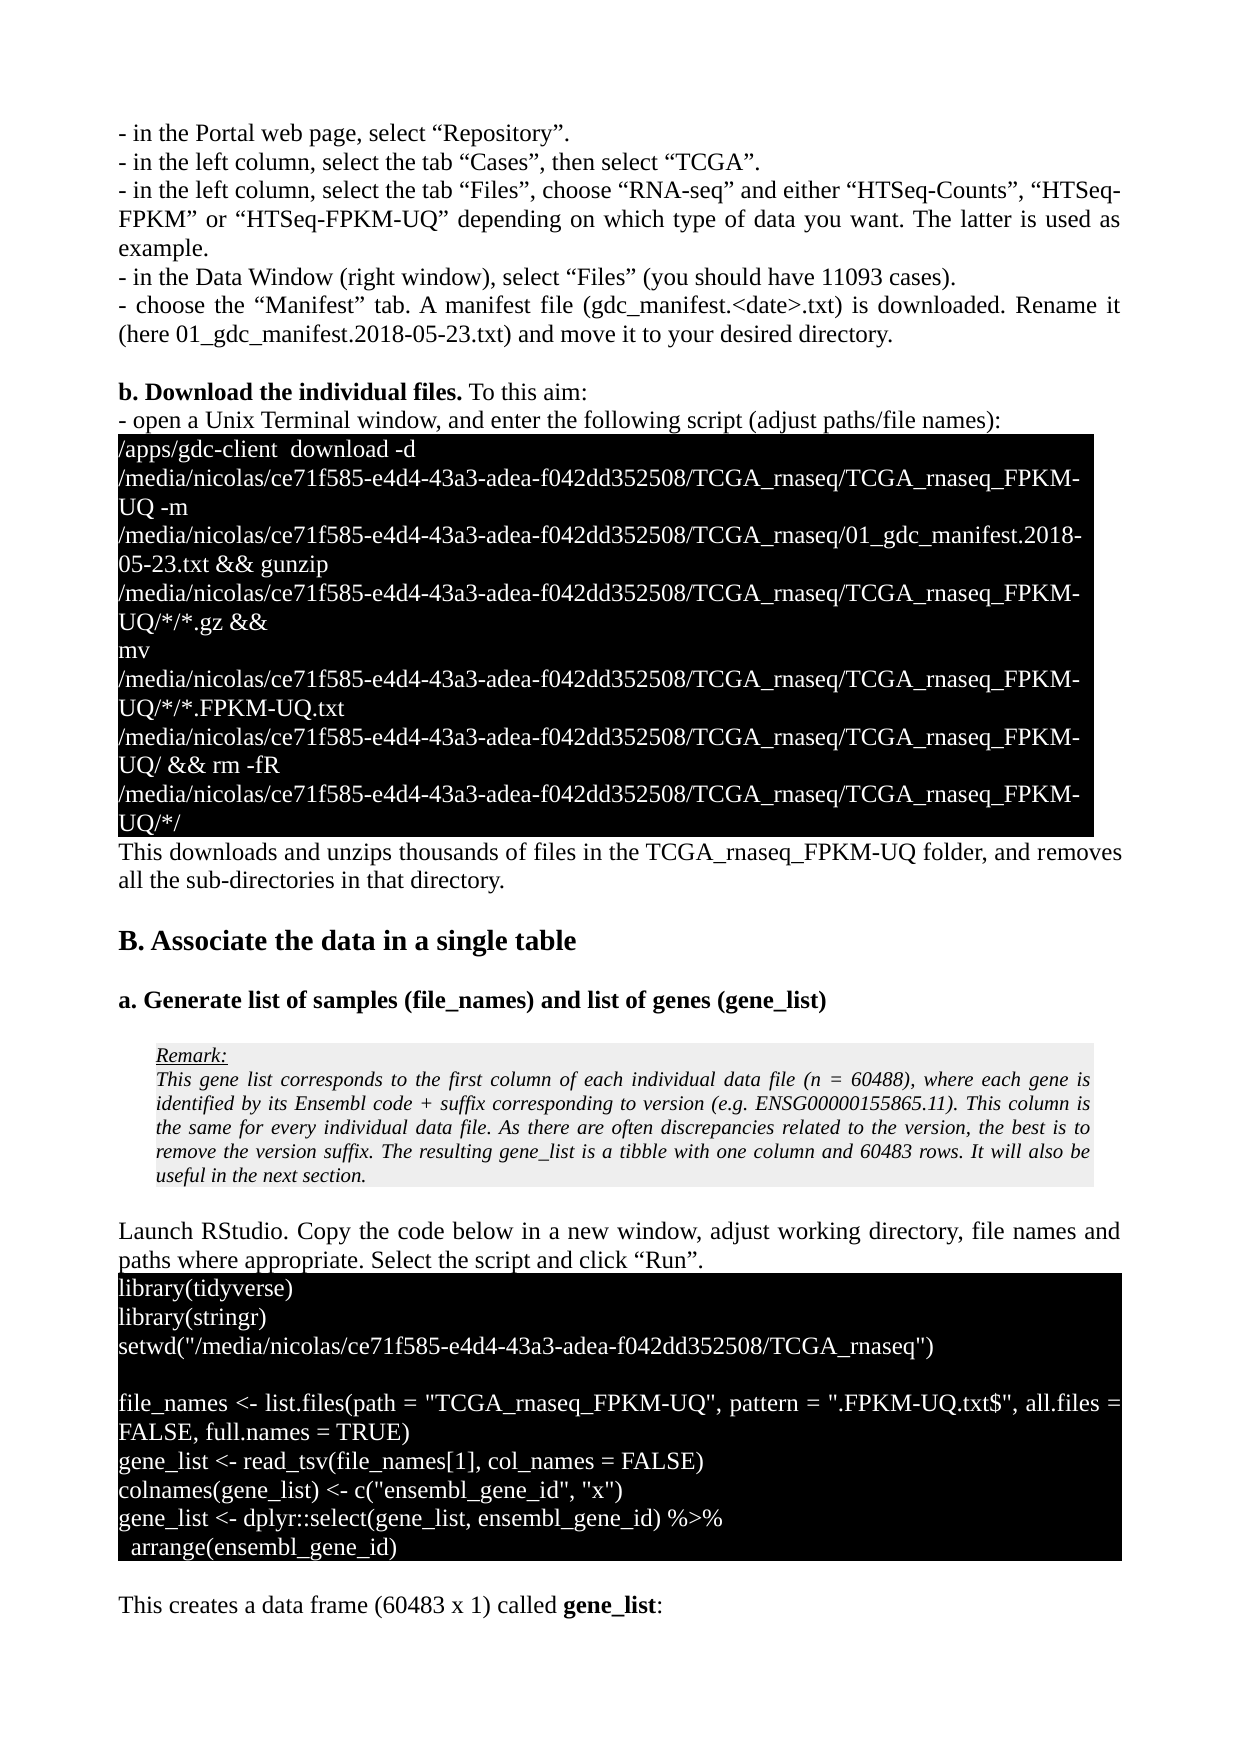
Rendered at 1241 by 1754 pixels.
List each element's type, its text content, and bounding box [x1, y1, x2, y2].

text b. Download the individual files. To this aim: [118, 377, 1122, 406]
text /apps/gdc-client download -d /media/nicolas/ce71f585-e4d4-43a3-adea-f042dd352508/TCGA_rnaseq/TCGA_rnaseq_FPKM-UQ -m /media/nicolas/ce71f585-e4d4-43a3-adea-f042dd352508/TCGA_rnaseq/01_gdc_manifest.2018-05-23.txt && gunzip /media/nicolas/ce71f585-e4d4-43a3-adea-f042dd352508/TCGA_rnaseq/TCGA_rnaseq_FPKM-UQ/*/*.gz && [118, 434, 1094, 636]
text arrange(ensembl_gene_id) [118, 1532, 1122, 1561]
text file_names <- list.files(path = "TCGA_rnaseq_FPKM-UQ", pattern = ".FPKM-UQ.txt$", all.files = FALSE, full.names = TRUE) [118, 1388, 1122, 1446]
text This gene list corresponds to the first column of each individual data file (n = 60488), where each gene is identified by its Ensembl code + suffix corresponding to version (e.g. ENSG00000155865.11). This column is the same for every individual data file. As there are often discrepancies related to the version, the best is to remove the version suffix. The resulting gene_list is a tibble with one column and 60483 rows. It will also be useful in the next section. [156, 1067, 1094, 1187]
text - in the Portal web page, select “Repository”. [118, 118, 1122, 147]
text - choose the “Manifest” tab. A manifest file (gdc_manifest.<date>.txt) is downloaded. Rename it (here 01_gdc_manifest.2018-05-23.txt) and move it to your desired directory. [118, 291, 1122, 348]
text - in the left column, select the tab “Cases”, then select “TCGA”. [118, 147, 1122, 176]
text gene_list <- dplyr::select(gene_list, ensembl_gene_id) %>% [118, 1503, 1122, 1532]
text library(tidyverse) [118, 1273, 1122, 1302]
text - in the Data Window (right window), select “Files” (you should have 11093 cases). [118, 262, 1122, 291]
text - in the left column, select the tab “Files”, choose “RNA-seq” and either “HTSeq-Counts”, “HTSeq-FPKM” or “HTSeq-FPKM-UQ” depending on which type of data you want. The latter is used as example. [118, 176, 1122, 262]
text library(stringr) [118, 1302, 1122, 1331]
text B. Associate the data in a single table [118, 923, 1122, 957]
text setwd("/media/nicolas/ce71f585-e4d4-43a3-adea-f042dd352508/TCGA_rnaseq") [118, 1331, 1122, 1360]
text - open a Unix Terminal window, and enter the following script (adjust paths/file names): [118, 406, 1122, 434]
text gene_list <- read_tsv(file_names[1], col_names = FALSE) [118, 1446, 1122, 1475]
text Remark: [156, 1043, 1094, 1067]
text mv /media/nicolas/ce71f585-e4d4-43a3-adea-f042dd352508/TCGA_rnaseq/TCGA_rnaseq_FPKM-UQ/*/*.FPKM-UQ.txt /media/nicolas/ce71f585-e4d4-43a3-adea-f042dd352508/TCGA_rnaseq/TCGA_rnaseq_FPKM-UQ/ && rm -fR /media/nicolas/ce71f585-e4d4-43a3-adea-f042dd352508/TCGA_rnaseq/TCGA_rnaseq_FPKM-UQ/*/ [118, 636, 1094, 837]
text a. Generate list of samples (file_names) and list of genes (gene_list) [118, 985, 1122, 1014]
text colnames(gene_list) <- c("ensembl_gene_id", "x") [118, 1475, 1122, 1503]
text Launch RStudio. Copy the code below in a new window, adjust working directory, file names and paths where appropriate. Select the script and click “Run”. [118, 1216, 1122, 1273]
text This creates a data frame (60483 x 1) called gene_list: [118, 1590, 1122, 1618]
text This downloads and unzips thousands of files in the TCGA_rnaseq_FPKM-UQ folder, and removes all the sub-directories in that directory. [118, 837, 1122, 894]
